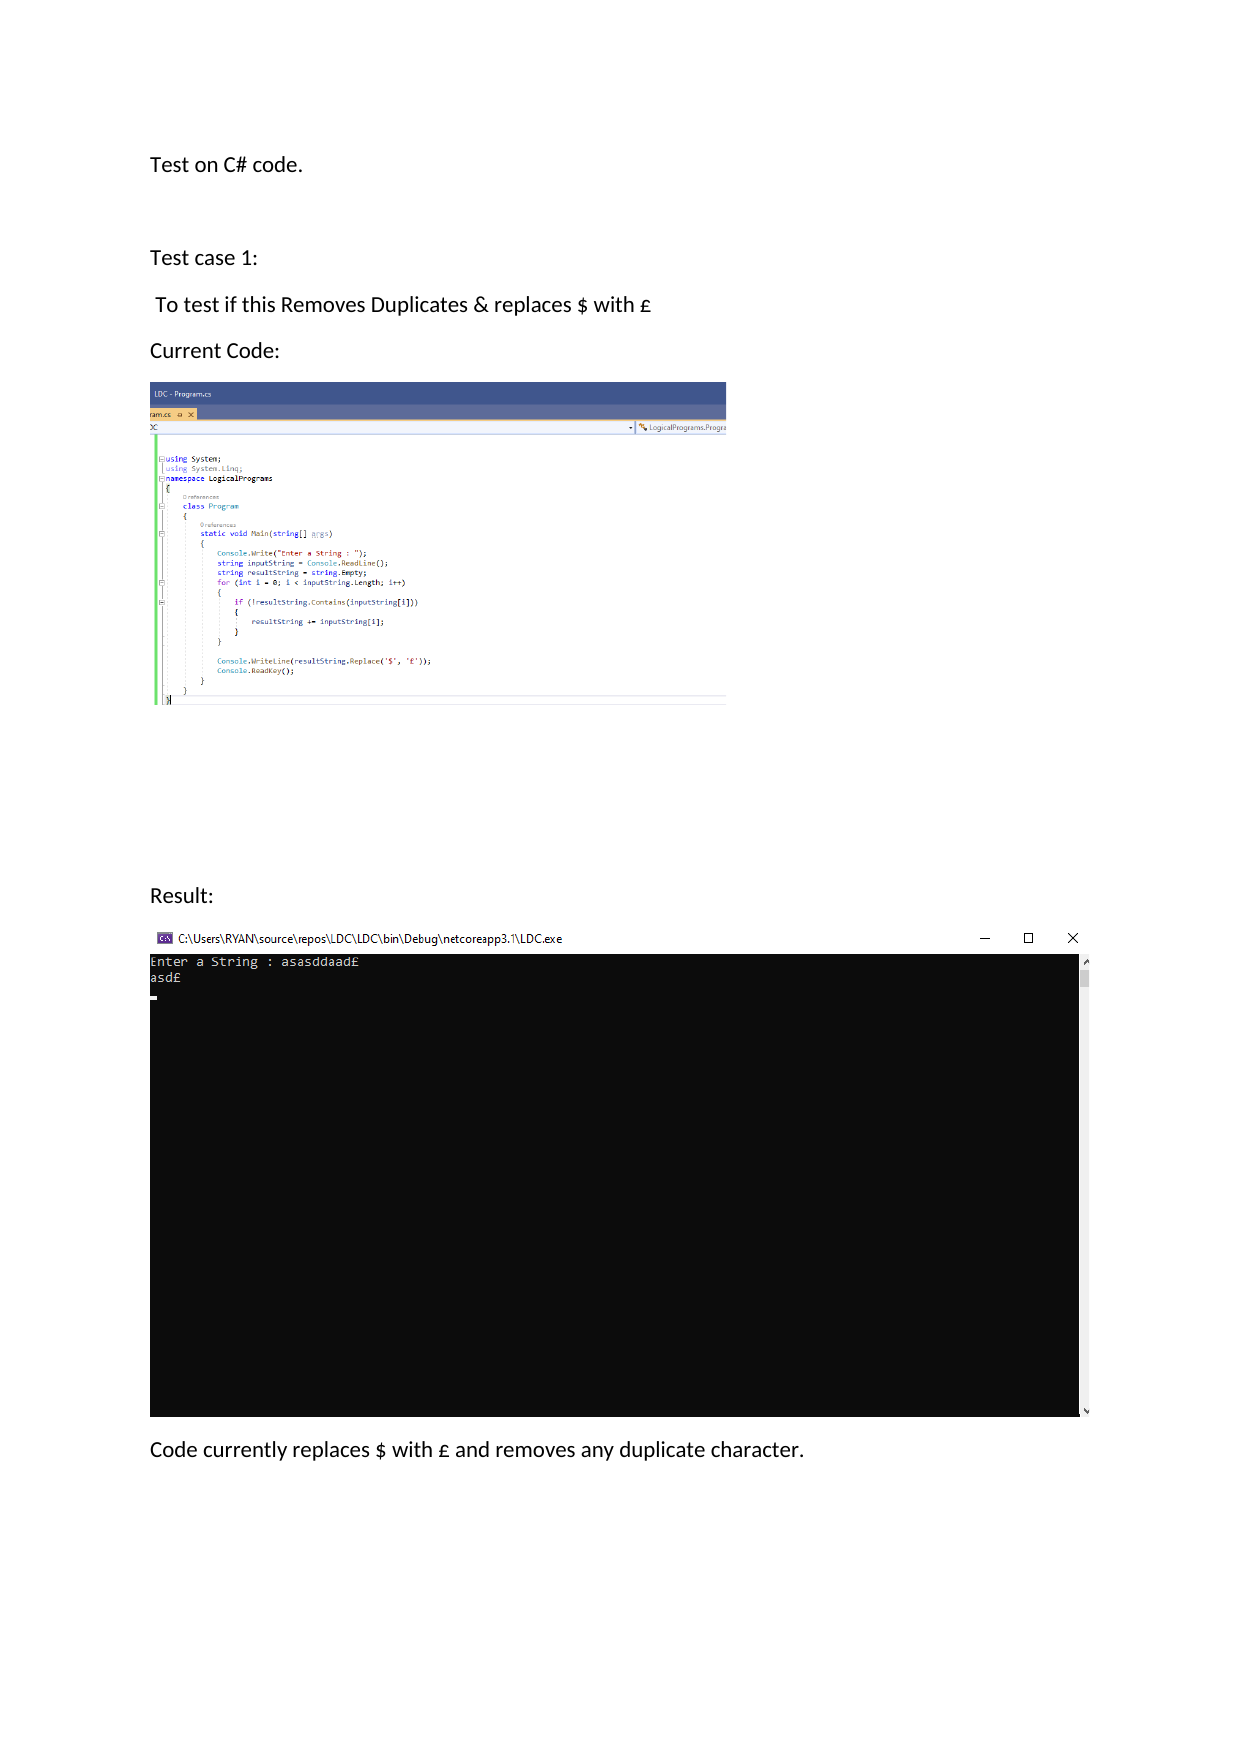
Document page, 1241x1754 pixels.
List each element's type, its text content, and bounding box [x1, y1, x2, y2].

text Result: [150, 881, 1090, 909]
text Test case 1: [150, 243, 1090, 271]
text To test if this Removes Duplicates & replaces $ with £ [150, 290, 1090, 318]
text Code currently replaces $ with £ and removes any duplicate character. [150, 1435, 1090, 1463]
text Current Code: [150, 336, 1090, 364]
text Test on C# code. [150, 150, 1090, 178]
